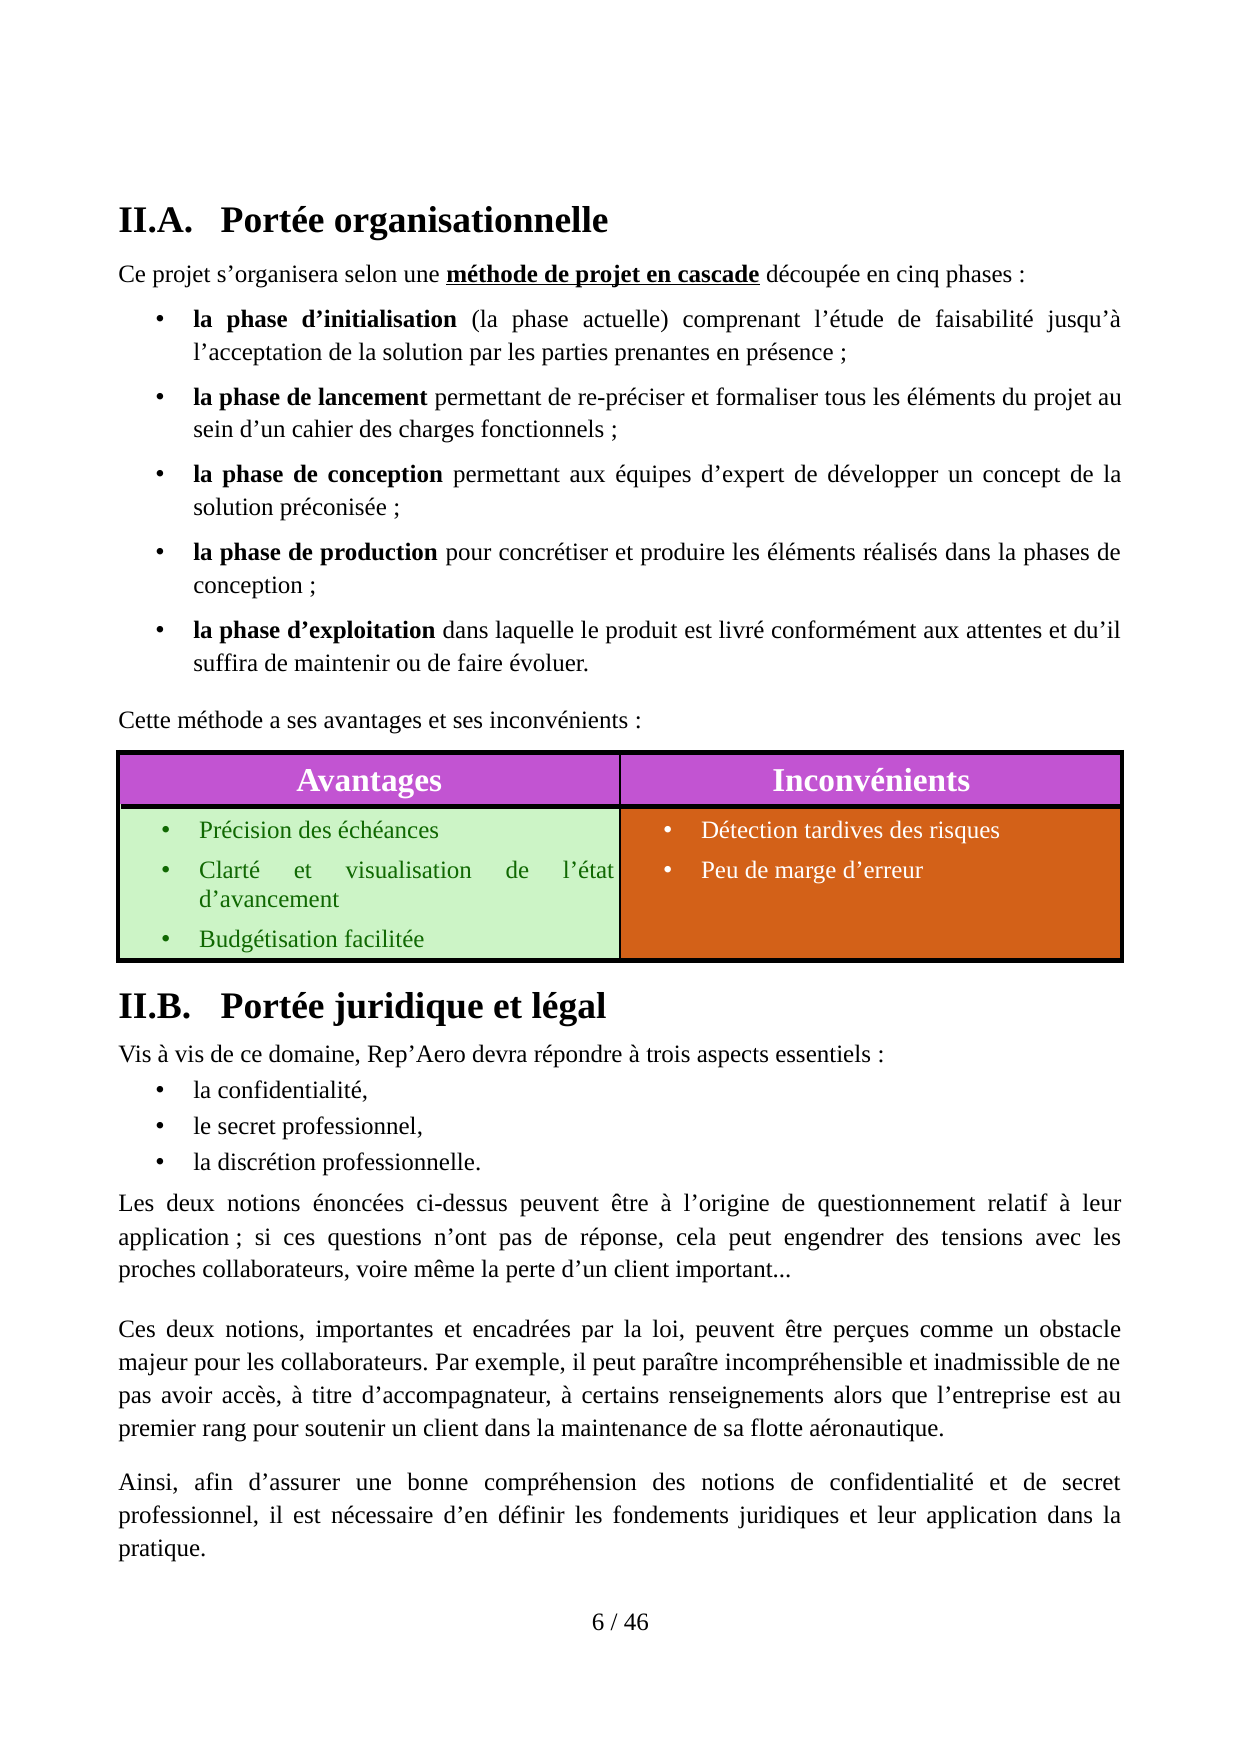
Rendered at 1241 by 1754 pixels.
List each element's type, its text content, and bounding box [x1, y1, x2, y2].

text Les deux notions énoncées ci-dessus peuvent être à l’origine de questionnement relatif à leur application ; si ces questions n’ont pas de réponse, cela peut engendrer des tensions avec les proches collaborateurs, voire même la perte d’un client important... [118, 1188, 1122, 1283]
text Ce projet s’organisera selon une méthode de projet en cascade découpée en cinq phases : [118, 259, 1122, 287]
text Ces deux notions, importantes et encadrées par la loi, peuvent être perçues comme un obstacle majeur pour les collaborateurs. Par exemple, il peut paraître incompréhensible et inadmissible de ne pas avoir accès, à titre d’accompagnateur, à certains renseignements alors que l’entreprise est au premier rang pour soutenir un client dans la maintenance de sa flotte aéronautique. [118, 1314, 1122, 1442]
text Ainsi, afin d’assurer une bonne compréhension des notions de confidentialité et de secret professionnel, il est nécessaire d’en définir les fondements juridiques et leur application dans la pratique. [118, 1467, 1122, 1561]
list la confidentialité, [156, 1075, 1122, 1104]
table_cell Précision des échéances [120, 805, 619, 849]
table_cell Budgétisation facilitée [120, 918, 619, 958]
table_cell Détection tardives des risques [621, 809, 1120, 849]
table_cell [621, 918, 1120, 958]
text Vis à vis de ce domaine, Rep’Aero devra répondre à trois aspects essentiels : [118, 1039, 1122, 1068]
table_cell Clarté et visualisation de l’état d’avancement [120, 849, 619, 918]
list la phase de lancement permettant de re-préciser et formaliser tous les éléments du projet au sein d’un cahier des charges fonctionnels ; [156, 382, 1122, 443]
list le secret professionnel, [156, 1111, 1122, 1140]
list la phase de conception permettant aux équipes d’expert de développer un concept de la solution préconisée ; [156, 459, 1122, 521]
list la discrétion professionnelle. [156, 1147, 1122, 1176]
subtitle Portée juridique et légal [118, 984, 1122, 1027]
subtitle Portée organisationnelle [118, 197, 1122, 240]
text Cette méthode a ses avantages et ses inconvénients : [118, 705, 1122, 734]
table_header Inconvénients [621, 755, 1120, 804]
table_header Avantages [120, 755, 619, 804]
table_cell Peu de marge d’erreur [621, 849, 1120, 918]
list la phase d’initialisation (la phase actuelle) comprenant l’étude de faisabilité jusqu’à l’acceptation de la solution par les parties prenantes en présence ; [156, 304, 1122, 365]
list la phase d’exploitation dans laquelle le produit est livré conformément aux attentes et du’il suffira de maintenir ou de faire évoluer. [156, 615, 1122, 677]
list la phase de production pour concrétiser et produire les éléments réalisés dans la phases de conception ; [156, 537, 1122, 599]
